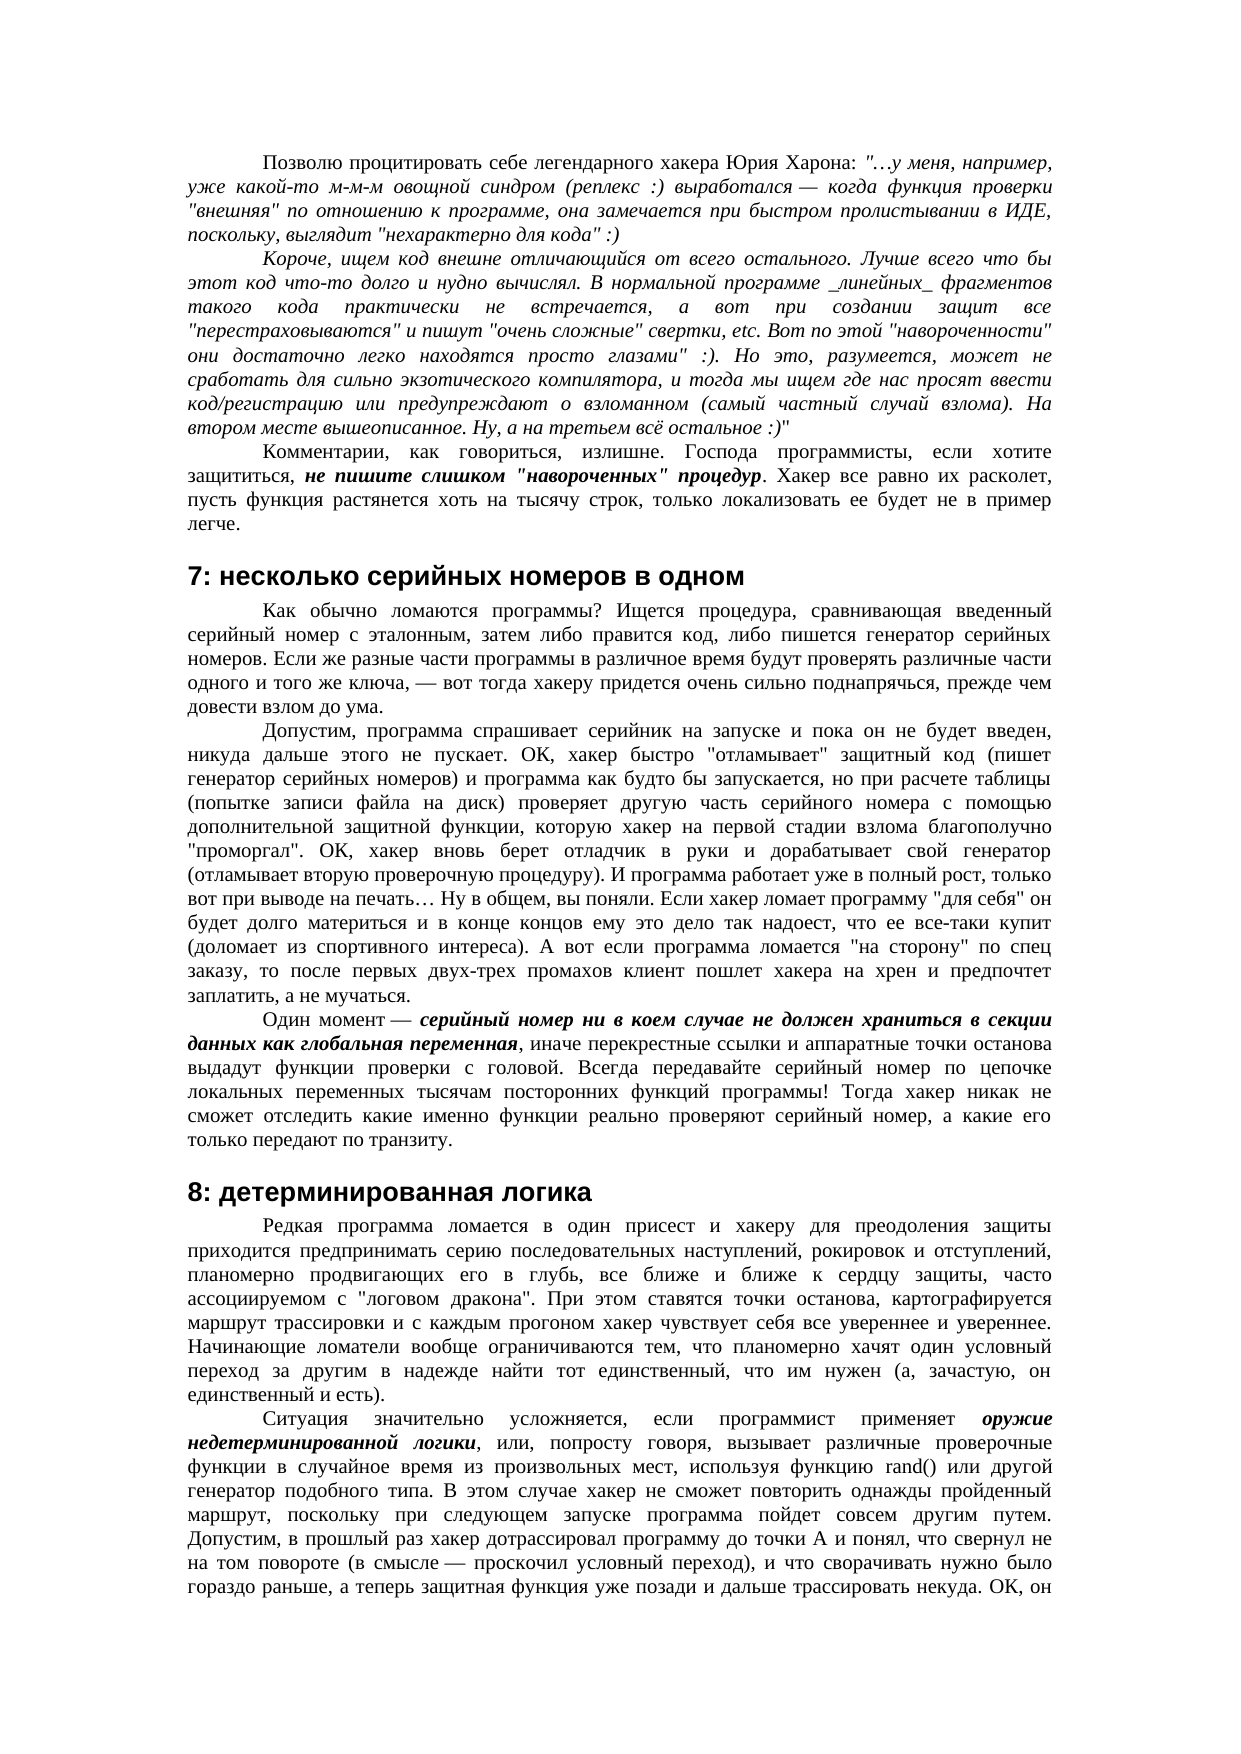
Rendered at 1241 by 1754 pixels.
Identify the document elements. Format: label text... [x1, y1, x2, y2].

text Редкая программа ломается в один присест и хакеру для преодоления защиты приходится предпринимать серию последовательных наступлений, рокировок и отступлений, планомерно продвигающих его в глубь, все ближе и ближе к сердцу защиты, часто ассоциируемом с "логовом дракона". При этом ставятся точки останова, картографируется маршрут трассировки и с каждым прогоном хакер чувствует себя все увереннее и увереннее. Начинающие ломатели вообще ограничиваются тем, что планомерно хачят один условный переход за другим в надежде найти тот единственный, что им нужен (а, зачастую, он единственный и есть). [187, 1213, 1053, 1406]
text Комментарии, как говориться, излишне. Господа программисты, если хотите защититься, не пишите слишком "навороченных" процедур. Хакер все равно их расколет, пусть функция растянется хоть на тысячу строк, только локализовать ее будет не в пример легче. [187, 439, 1053, 535]
text Один момент — серийный номер ни в коем случае не должен храниться в секции данных как глобальная переменная, иначе перекрестные ссылки и аппаратные точки останова выдадут функции проверки с головой. Всегда передавайте серийный номер по цепочке локальных переменных тысячам посторонних функций программы! Тогда хакер никак не сможет отследить какие именно функции реально проверяют серийный номер, а какие его только передают по транзиту. [187, 1007, 1053, 1151]
text Короче, ищем код внешне отличающийся от всего остального. Лучше всего что бы этот код что-то долго и нудно вычислял. В нормальной программе _линейных_ фрагментов такого кода практически не встречается, а вот при создании защит все "перестраховываются" и пишут "очень сложные" свертки, etc. Вот по этой "навороченности" они достаточно легко находятся просто глазами" :). Но это, разумеется, может не сработать для сильно экзотического компилятора, и тогда мы ищем где нас просят ввести код/регистрацию или предупреждают о взломанном (самый частный случай взлома). На втором месте вышеописанное. Ну, а на третьем всё остальное :)" [187, 246, 1053, 439]
subtitle 7: несколько серийных номеров в одном [187, 560, 1053, 591]
text Допустим, программа спрашивает серийник на запуске и пока он не будет введен, никуда дальше этого не пускает. ОК, хакер быстро "отламывает" защитный код (пишет генератор серийных номеров) и программа как будто бы запускается, но при расчете таблицы (попытке записи файла на диск) проверяет другую часть серийного номера с помощью дополнительной защитной функции, которую хакер на первой стадии взлома благополучно "проморгал". ОК, хакер вновь берет отладчик в руки и дорабатывает свой генератор (отламывает вторую проверочную процедуру). И программа работает уже в полный рост, только вот при выводе на печать… Ну в общем, вы поняли. Если хакер ломает программу "для себя" он будет долго материться и в конце концов ему это дело так надоест, что ее все-таки купит (доломает из спортивного интереса). А вот если программа ломается "на сторону" по спец заказу, то после первых двух-трех промахов клиент пошлет хакера на хрен и предпочтет заплатить, а не мучаться. [187, 718, 1053, 1007]
text Позволю процитировать себе легендарного хакера Юрия Харона: "…у меня, например, уже какой-то м-м-м овощной синдром (реплекс :) выработался — когда функция проверки "внешняя" по отношению к программе, она замечается при быстром пролистывании в ИДЕ, поскольку, выглядит "нехарактерно для кода" :) [187, 150, 1053, 246]
text Ситуация значительно усложняется, если программист применяет оружие недетерминированной логики, или, попросту говоря, вызывает различные проверочные функции в случайное время из произвольных мест, используя функцию rand() или другой генератор подобного типа. В этом случае хакер не сможет повторить однажды пройденный маршрут, поскольку при следующем запуске программа пойдет совсем другим путем. Допустим, в прошлый раз хакер дотрассировал программу до точки А и понял, что свернул не на том повороте (в смысле — проскочил условный переход), и что сворачивать нужно было гораздо раньше, а теперь защитная функция уже позади и дальше трассировать некуда. ОК, он [187, 1406, 1053, 1598]
text Как обычно ломаются программы? Ищется процедура, сравнивающая введенный серийный номер с эталонным, затем либо правится код, либо пишется генератор серийных номеров. Если же разные части программы в различное время будут проверять различные части одного и того же ключа, — вот тогда хакеру придется очень сильно поднапрячься, прежде чем довести взлом до ума. [187, 597, 1053, 718]
subtitle 8: детерминированная логика [187, 1176, 1053, 1207]
